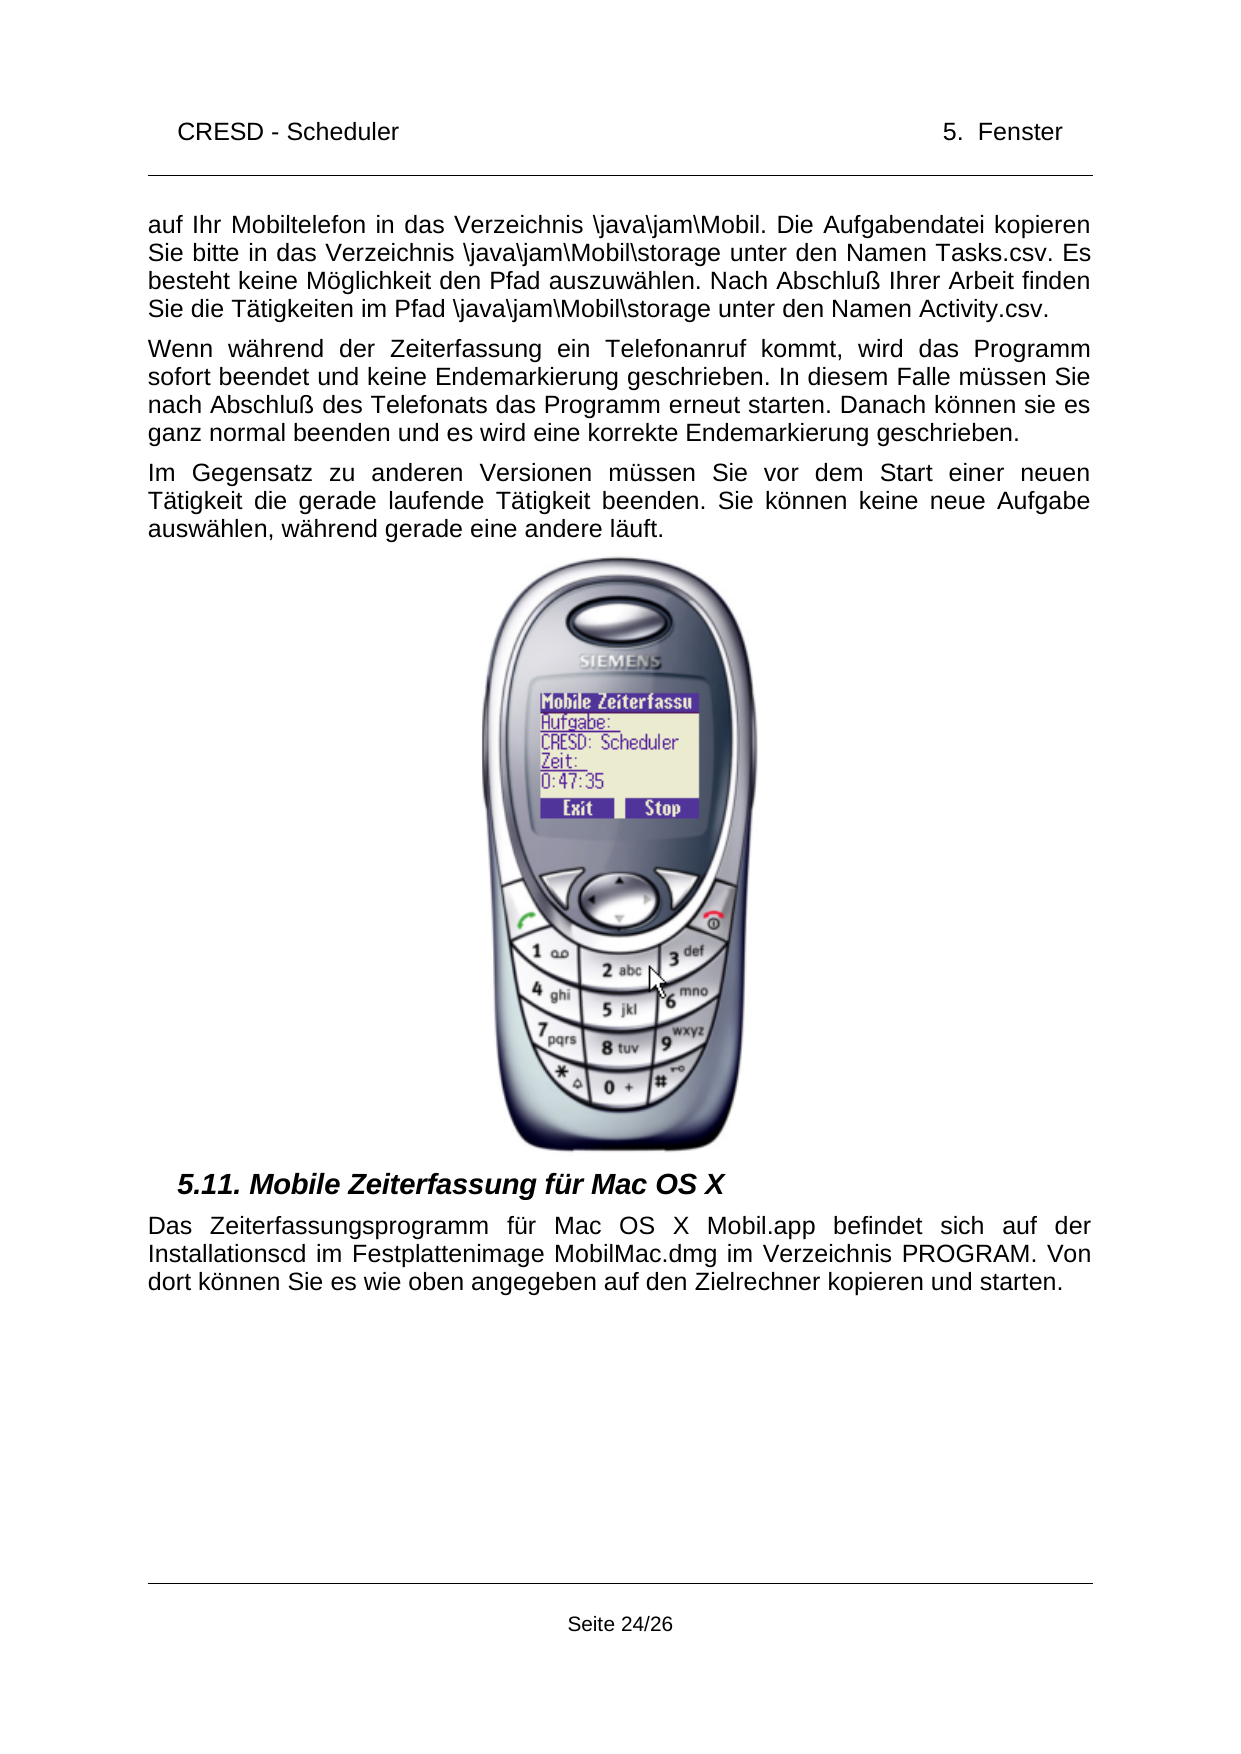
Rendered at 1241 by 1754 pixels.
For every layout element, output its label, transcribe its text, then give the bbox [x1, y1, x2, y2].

text Wenn während der Zeiterfassung ein Telefonanruf kommt, wird das Programm sofort beendet und keine Endemarkierung geschrieben. In diesem Falle müssen Sie nach Abschluß des Telefonats das Programm erneut starten. Danach können sie es ganz normal beenden und es wird eine korrekte Endemarkierung geschrieben. [148, 335, 1093, 447]
subtitle Mobile Zeiterfassung für Mac OS X [177, 1168, 1093, 1200]
text Im Gegensatz zu anderen Versionen müssen Sie vor dem Start einer neuen Tätigkeit die gerade laufende Tätigkeit beenden. Sie können keine neue Aufgabe auswählen, während gerade eine andere läuft. [148, 459, 1093, 543]
text Das Zeiterfassungsprogramm für Mac OS X Mobil.app befindet sich auf der Installationscd im Festplattenimage MobilMac.dmg im Verzeichnis PROGRAM. Von dort können Sie es wie oben angegeben auf den Zielrechner kopieren und starten. [148, 1212, 1093, 1296]
text auf Ihr Mobiltelefon in das Verzeichnis \java\jam\Mobil. Die Aufgabendatei kopieren Sie bitte in das Verzeichnis \java\jam\Mobil\storage unter den Namen Tasks.csv. Es besteht keine Möglichkeit den Pfad auszuwählen. Nach Abschluß Ihrer Arbeit finden Sie die Tätigkeiten im Pfad \java\jam\Mobil\storage unter den Namen Activity.csv. [148, 211, 1093, 323]
